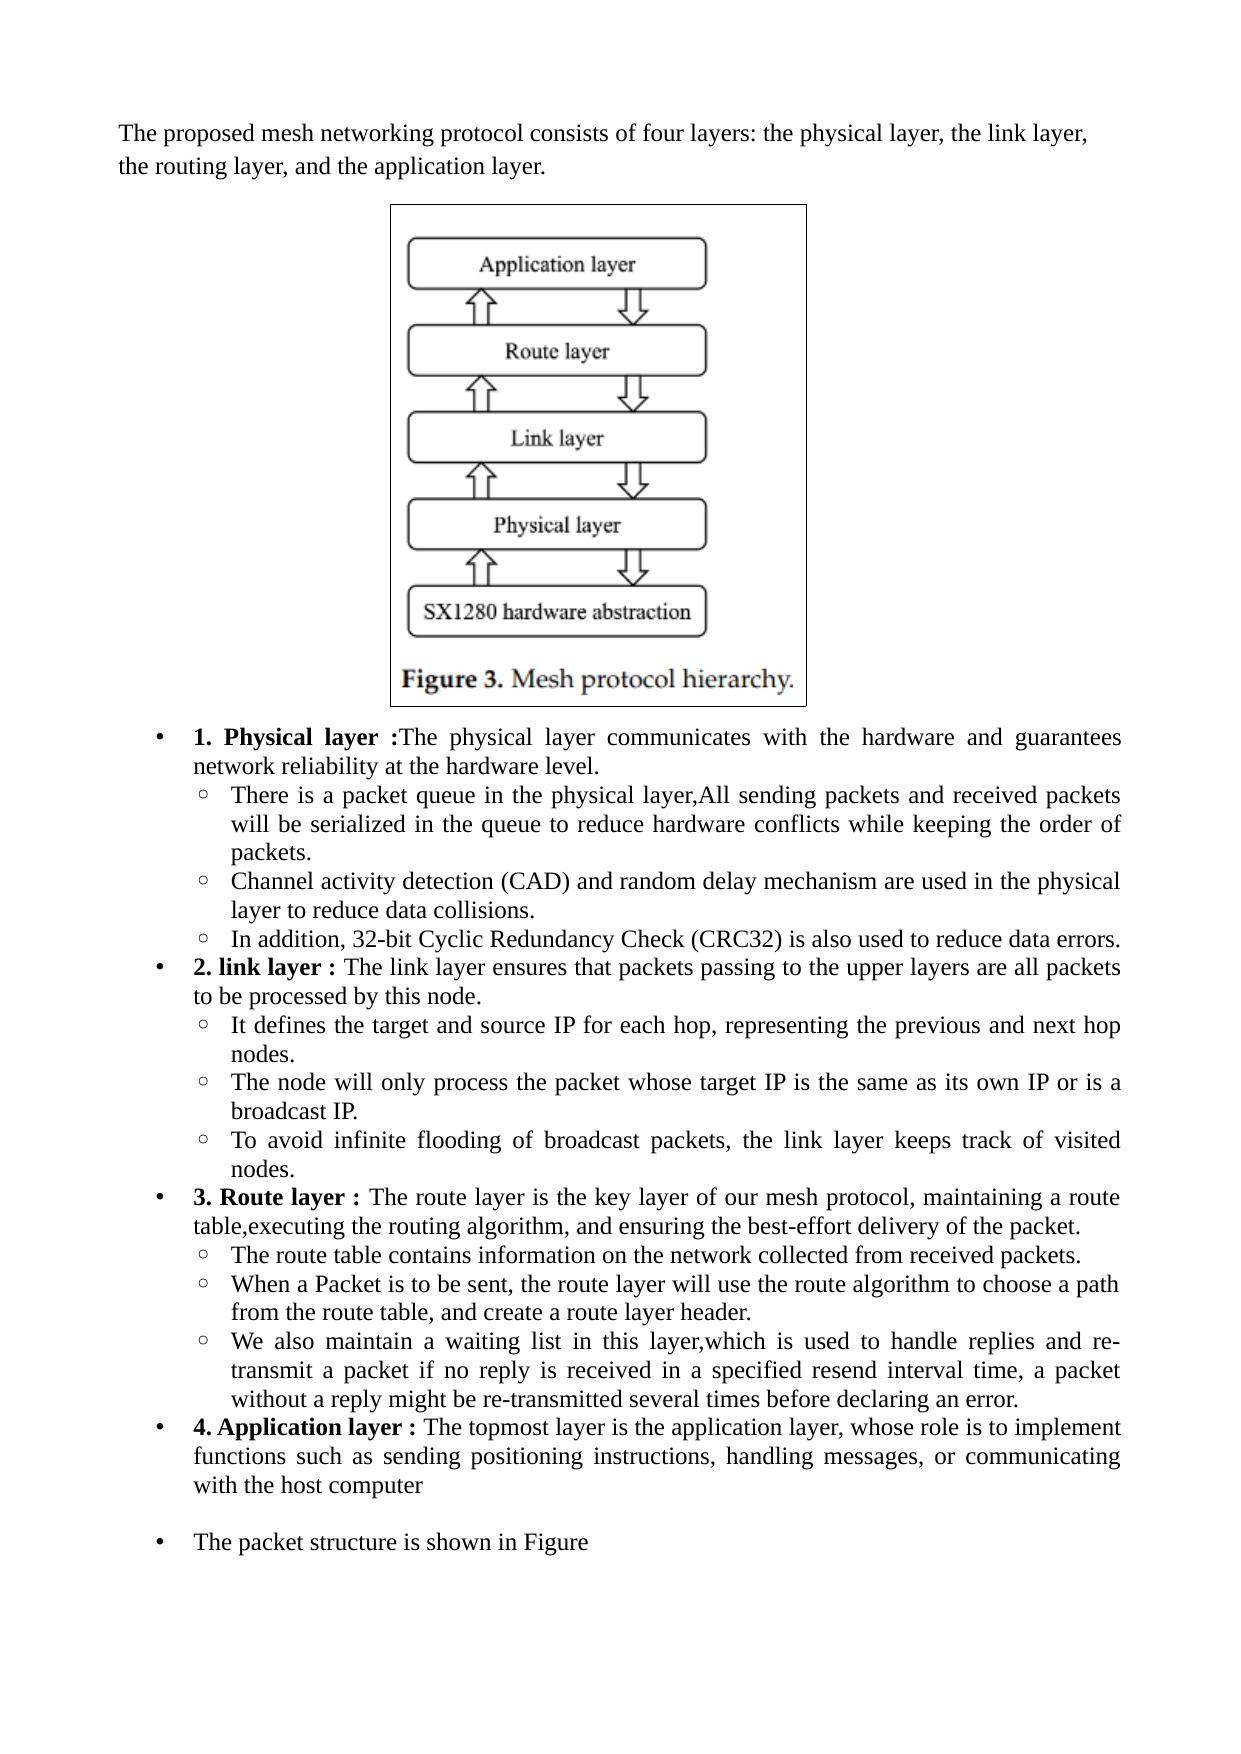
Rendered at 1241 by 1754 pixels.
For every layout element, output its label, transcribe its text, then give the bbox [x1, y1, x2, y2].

list We also maintain a waiting list in this layer,which is used to handle replies and re-transmit a packet if no reply is received in a specified resend interval time, a packet without a reply might be re-transmitted several times before declaring an error. [193, 1326, 1122, 1412]
list 3. Route layer : The route layer is the key layer of our mesh protocol, maintaining a route table,executing the routing algorithm, and ensuring the best-effort delivery of the packet. [156, 1182, 1122, 1240]
list 2. link layer : The link layer ensures that packets passing to the upper layers are all packets to be processed by this node. [156, 952, 1122, 1010]
list 1. Physical layer :The physical layer communicates with the hardware and guarantees network reliability at the hardware level. [156, 722, 1122, 780]
text The proposed mesh networking protocol consists of four layers: the physical layer, the link layer, the routing layer, and the application layer. [118, 118, 1122, 180]
list There is a packet queue in the physical layer,All sending packets and received packets will be serialized in the queue to reduce hardware conflicts while keeping the order of packets. [193, 780, 1122, 866]
list The packet structure is shown in Figure [156, 1527, 1122, 1556]
list The node will only process the packet whose target IP is the same as its own IP or is a broadcast IP. [193, 1067, 1122, 1125]
list The route table contains information on the network collected from received packets. [193, 1240, 1122, 1269]
list In addition, 32-bit Cyclic Redundancy Check (CRC32) is also used to reduce data errors. [193, 924, 1122, 952]
picture [393, 207, 803, 703]
list 4. Application layer : The topmost layer is the application layer, whose role is to implement functions such as sending positioning instructions, handling messages, or communicating with the host computer [156, 1412, 1122, 1499]
list It defines the target and source IP for each hop, representing the previous and next hop nodes. [193, 1010, 1122, 1067]
list When a Packet is to be sent, the route layer will use the route algorithm to choose a path from the route table, and create a route layer header. [193, 1269, 1122, 1326]
list To avoid infinite flooding of broadcast packets, the link layer keeps track of visited nodes. [193, 1125, 1122, 1182]
list Channel activity detection (CAD) and random delay mechanism are used in the physical layer to reduce data collisions. [193, 866, 1122, 924]
